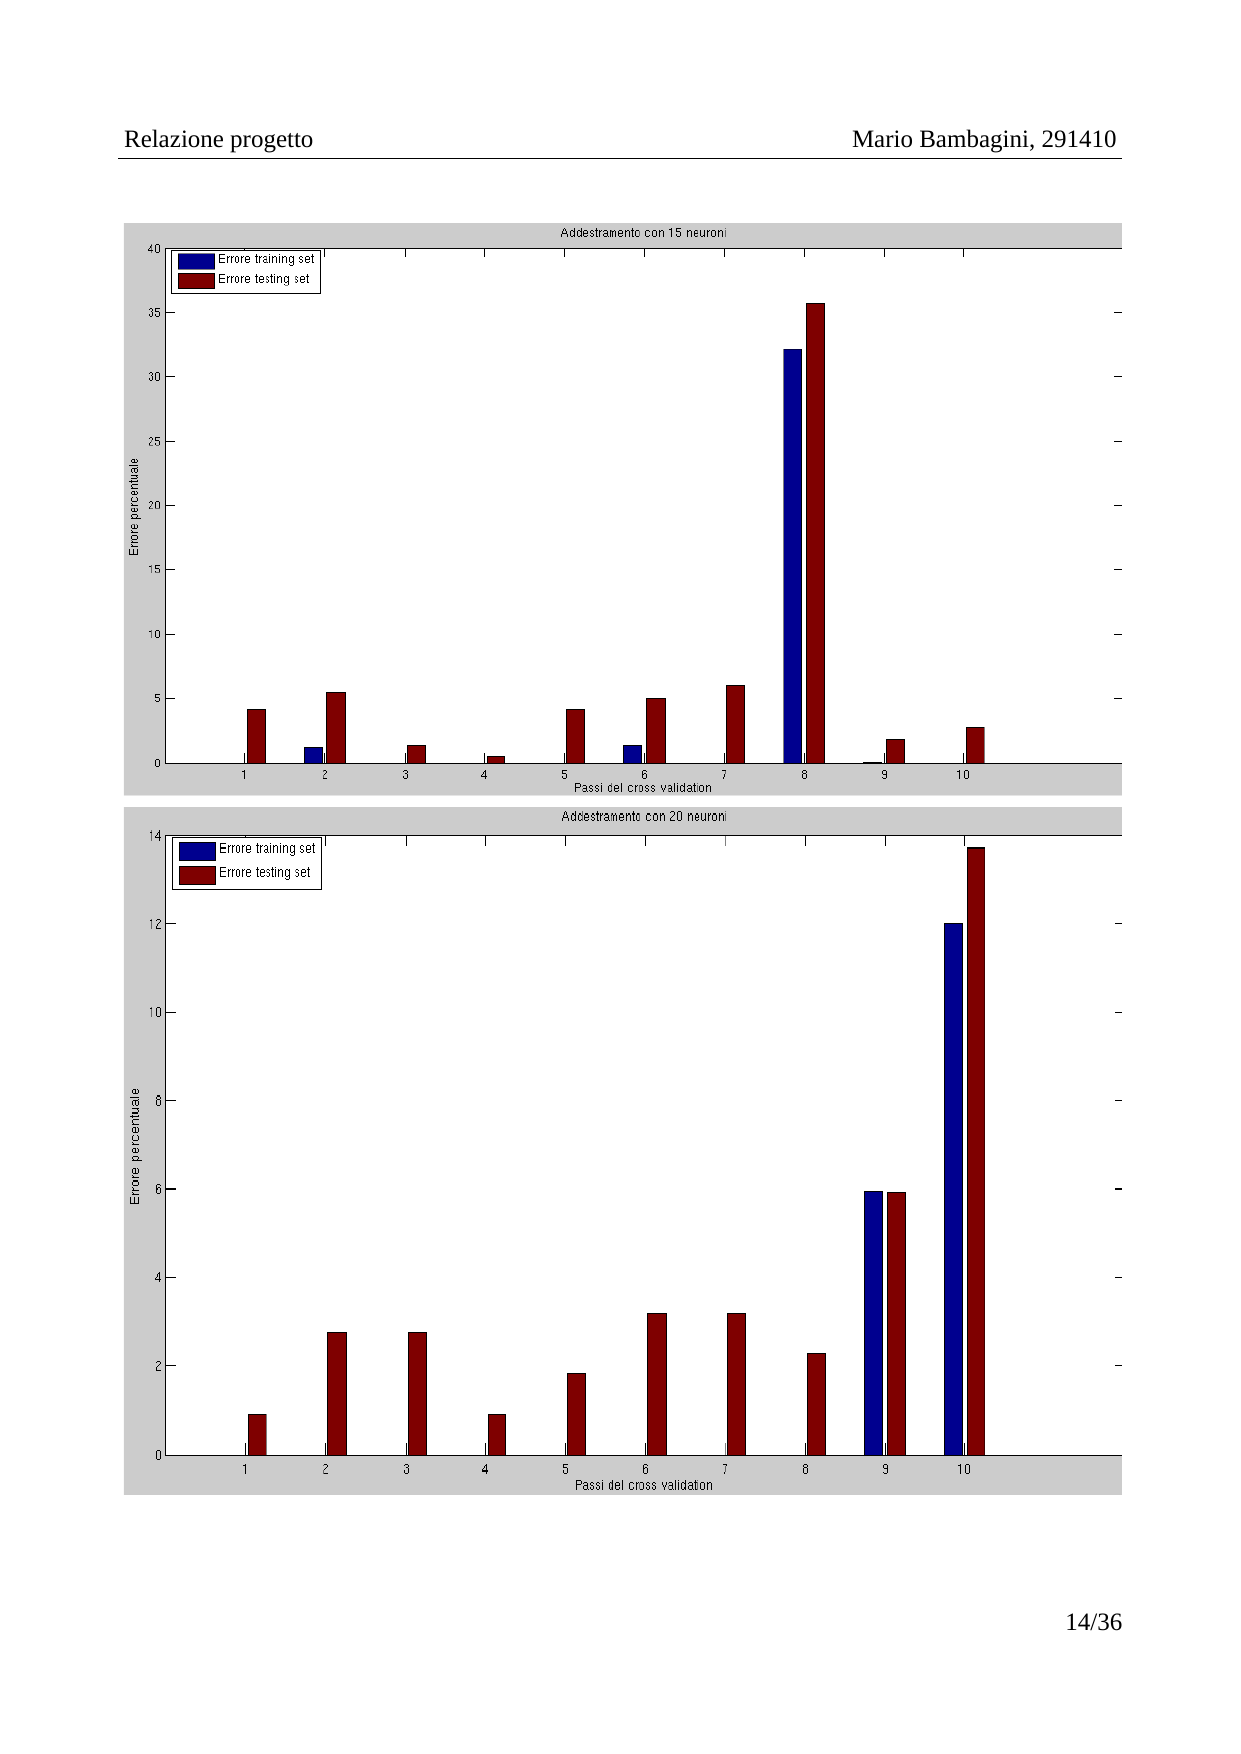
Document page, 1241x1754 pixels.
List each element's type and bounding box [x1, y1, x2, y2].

table_cell [118, 801, 1122, 1502]
picture [123, 806, 1122, 1497]
picture [123, 222, 1122, 796]
table_header [118, 217, 1122, 801]
